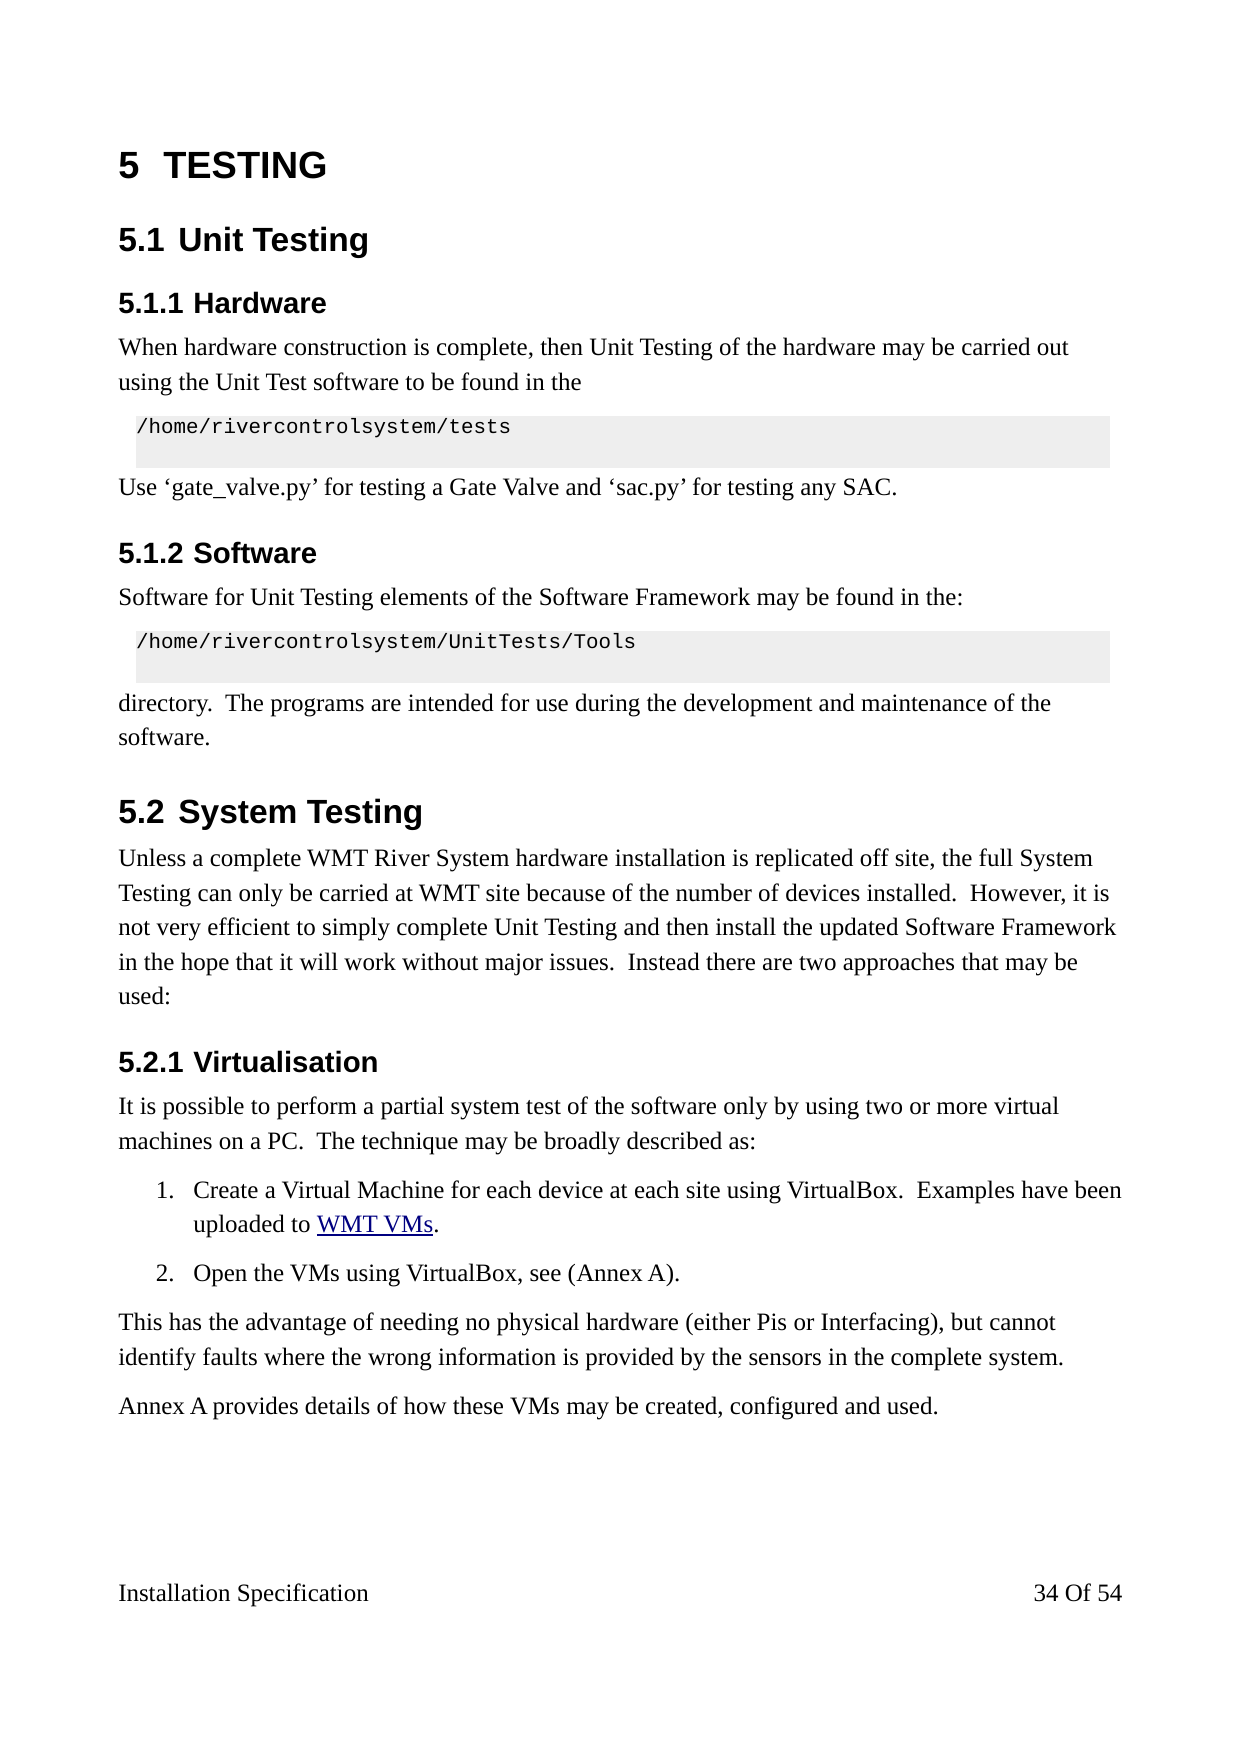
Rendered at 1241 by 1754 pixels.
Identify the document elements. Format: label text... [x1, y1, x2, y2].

subtitle TESTING [118, 143, 1122, 187]
list Open the VMs using VirtualBox, see (Annex A). [156, 1258, 1122, 1287]
subtitle Virtualisation [118, 1045, 1122, 1079]
list Create a Virtual Machine for each device at each site using VirtualBox. Examples have been uploaded to WMT VMs. [156, 1175, 1122, 1238]
text This has the advantage of needing no physical hardware (either Pis or Interfacing), but cannot identify faults where the wrong information is provided by the sensors in the complete system. [118, 1307, 1122, 1371]
text It is possible to perform a partial system test of the software only by using two or more virtual machines on a PC. The technique may be broadly described as: [118, 1091, 1122, 1154]
subtitle Unit Testing [118, 220, 1122, 259]
text /home/rivercontrolsystem/tests [136, 416, 1110, 439]
text When hardware construction is complete, then Unit Testing of the hardware may be carried out using the Unit Test software to be found in the [118, 332, 1122, 395]
text /home/rivercontrolsystem/UnitTests/Tools [136, 631, 1110, 655]
text Unless a complete WMT River System hardware installation is replicated off site, the full System Testing can only be carried at WMT site because of the number of devices installed. However, it is not very efficient to simply complete Unit Testing and then install the updated Software Framework in the hope that it will work without major issues. Instead there are two approaches that may be used: [118, 843, 1122, 1010]
text Software for Unit Testing elements of the Software Framework may be found in the: [118, 582, 1122, 611]
subtitle Software [118, 536, 1122, 570]
text Use ‘gate_valve.py’ for testing a Gate Valve and ‘sac.py’ for testing any SAC. [118, 472, 1122, 501]
subtitle System Testing [118, 792, 1122, 831]
text directory. The programs are intended for use during the development and maintenance of the software. [118, 688, 1122, 751]
subtitle Hardware [118, 286, 1122, 319]
text Annex A provides details of how these VMs may be created, configured and used. [118, 1391, 1122, 1420]
